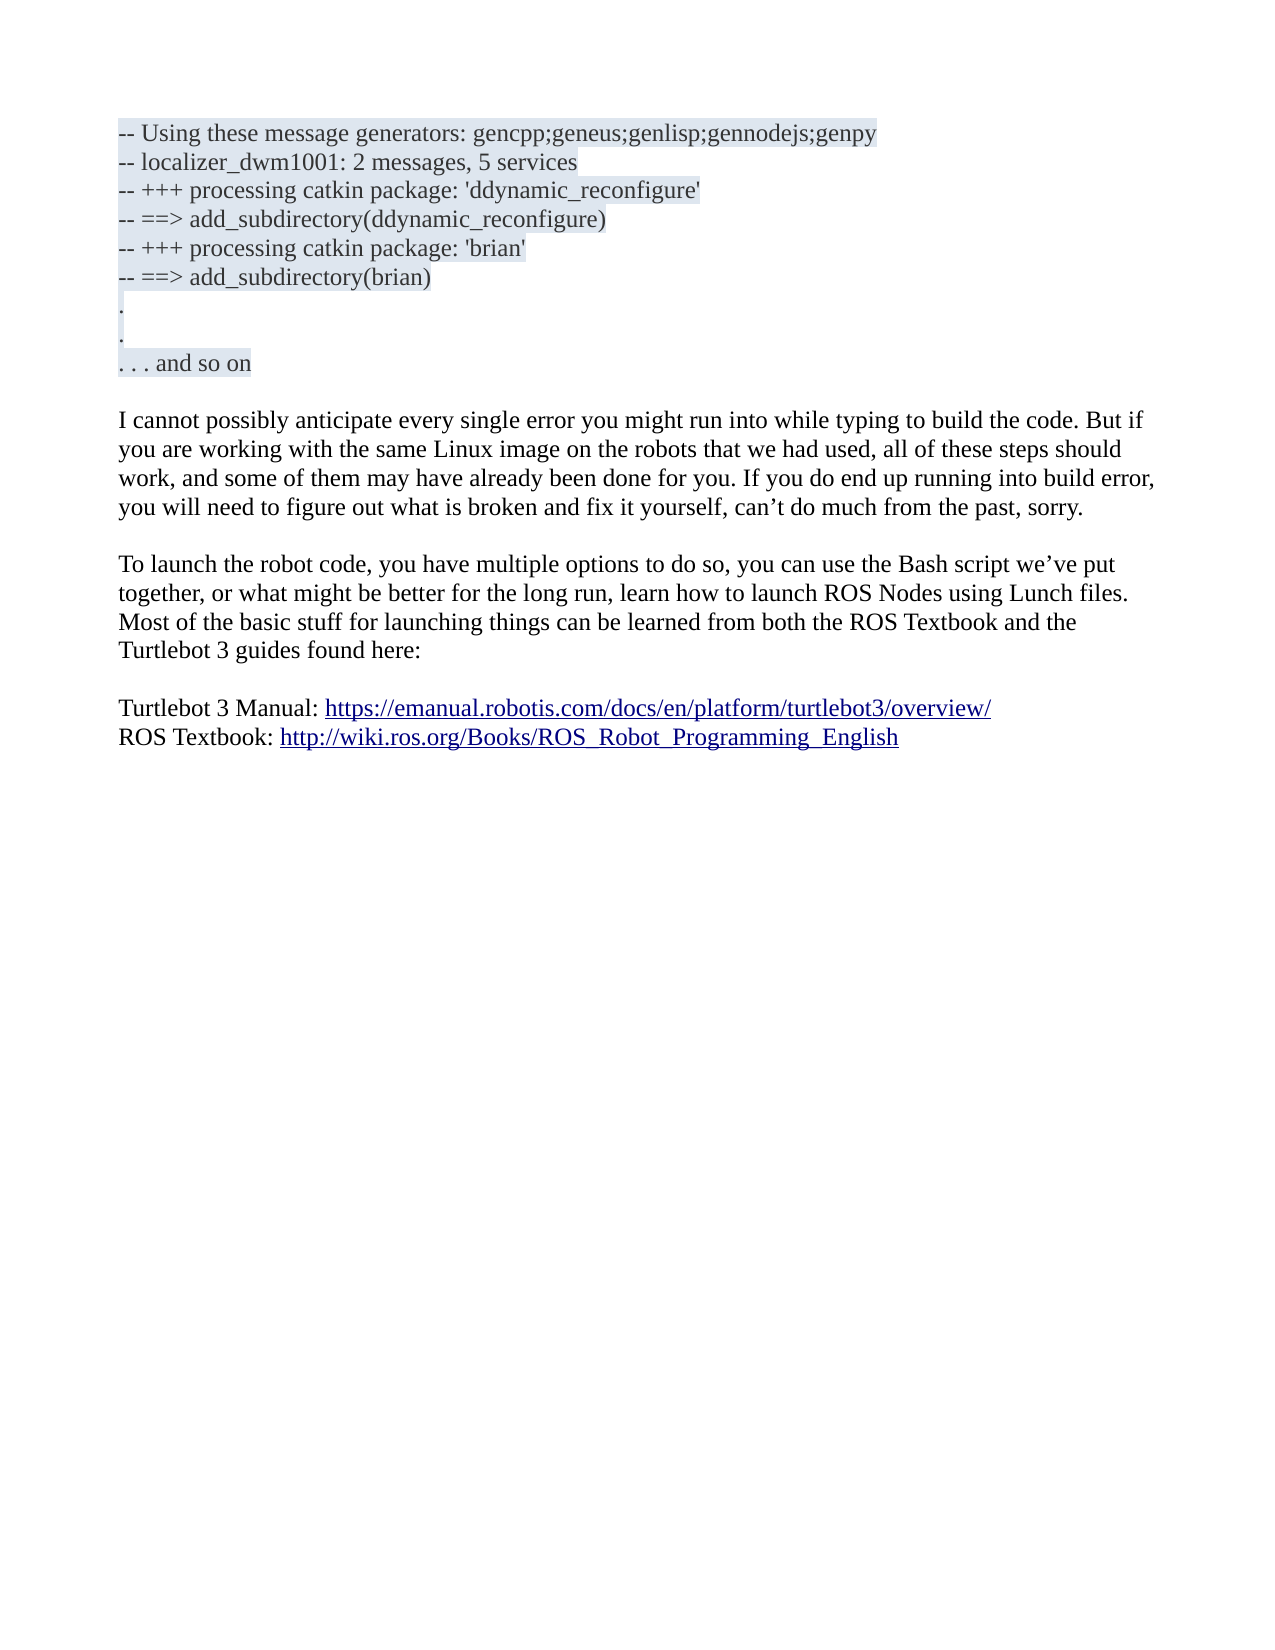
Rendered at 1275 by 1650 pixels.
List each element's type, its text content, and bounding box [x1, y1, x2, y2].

text To launch the robot code, you have multiple options to do so, you can use the Bash script we’ve put together, or what might be better for the long run, learn how to launch ROS Nodes using Lunch files. Most of the basic stuff for launching things can be learned from both the ROS Textbook and the Turtlebot 3 guides found here: [118, 549, 1157, 664]
text -- ==> add_subdirectory(ddynamic_reconfigure) [118, 204, 1157, 233]
text -- +++ processing catkin package: 'brian' [118, 233, 1157, 262]
text I cannot possibly anticipate every single error you might run into while typing to build the code. But if you are working with the same Linux image on the robots that we had used, all of these steps should work, and some of them may have already been done for you. If you do end up running into build error, you will need to figure out what is broken and fix it yourself, can’t do much from the past, sorry. [118, 406, 1157, 521]
text -- ==> add_subdirectory(brian) [118, 262, 1157, 291]
text . . . and so on [118, 348, 1157, 377]
text -- localizer_dwm1001: 2 messages, 5 services [118, 147, 1157, 176]
text -- +++ processing catkin package: 'ddynamic_reconfigure' [118, 176, 1157, 204]
text Turtlebot 3 Manual: https://emanual.robotis.com/docs/en/platform/turtlebot3/overview/ [118, 693, 1157, 722]
text -- Using these message generators: gencpp;geneus;genlisp;gennodejs;genpy [118, 118, 1157, 147]
text ROS Textbook: http://wiki.ros.org/Books/ROS_Robot_Programming_English [118, 722, 1157, 751]
text . [118, 319, 1157, 348]
text . [118, 291, 1157, 319]
